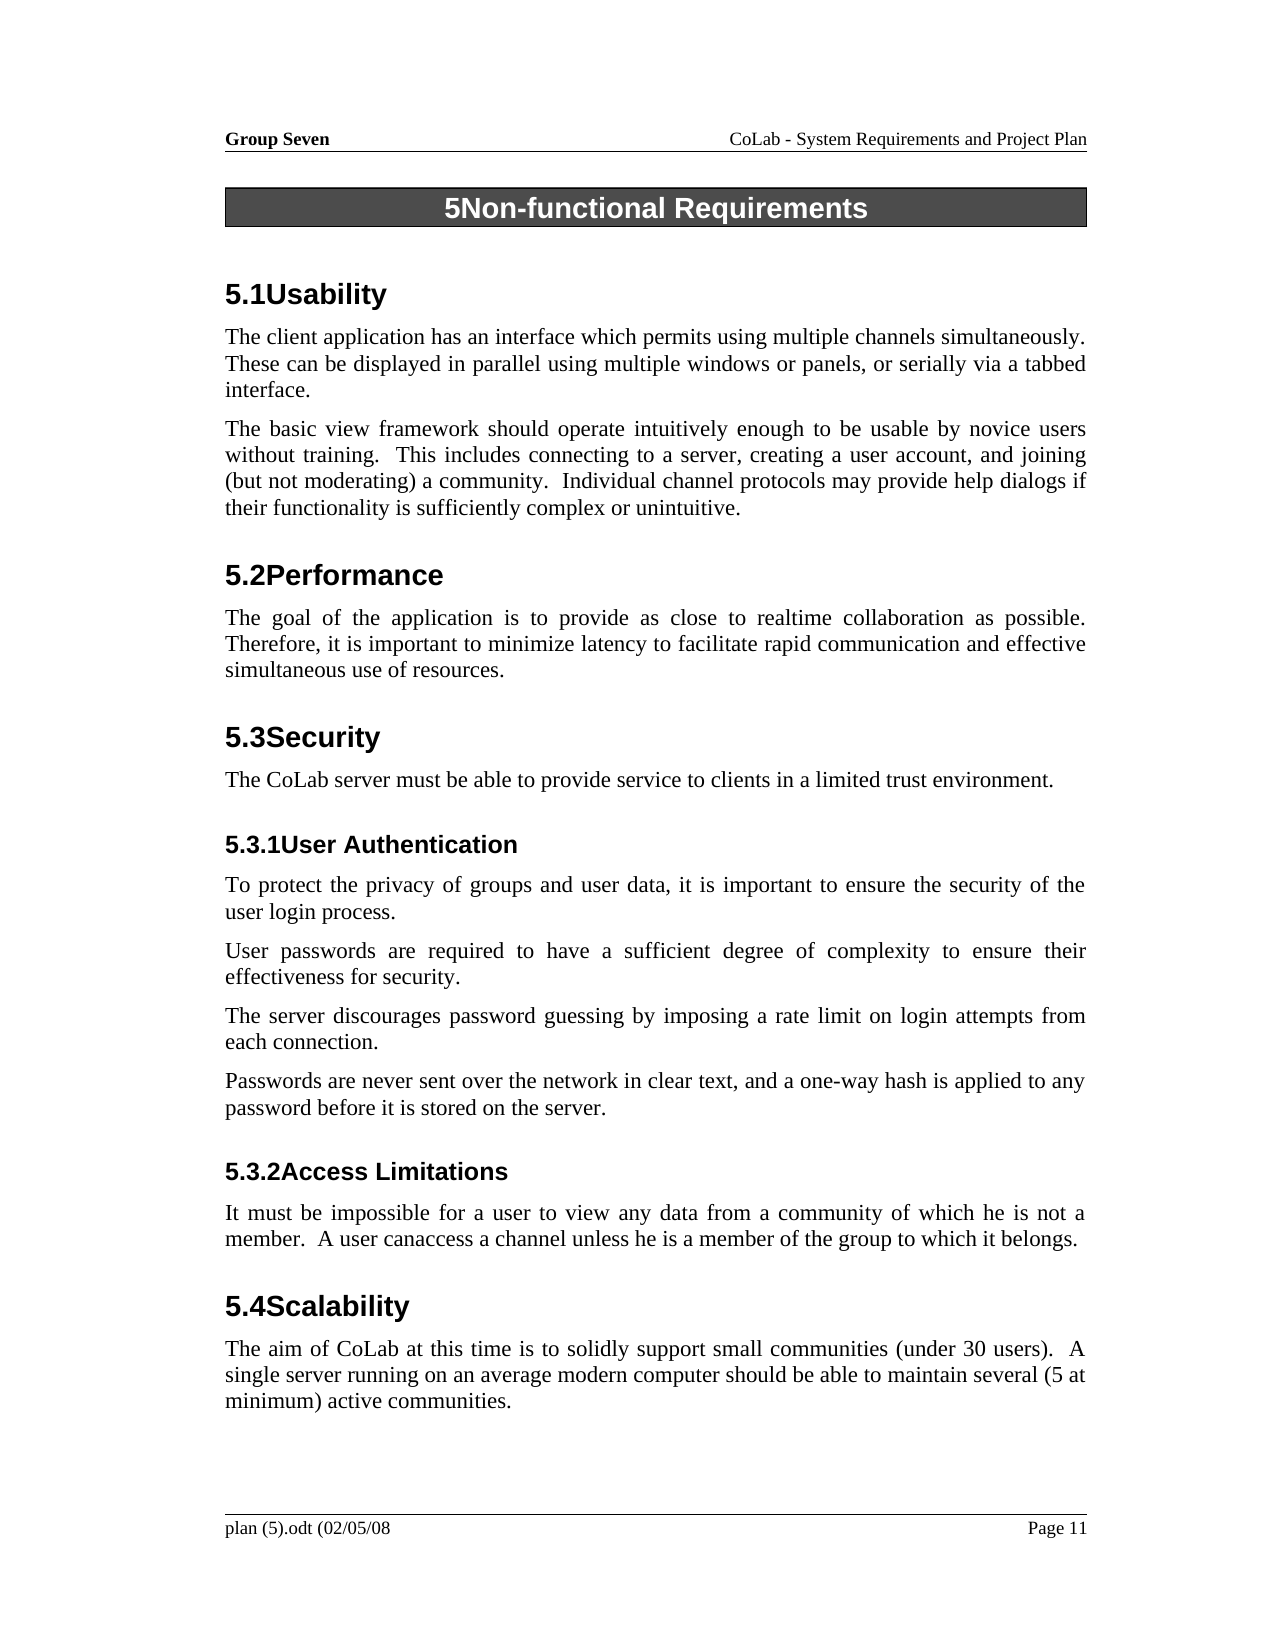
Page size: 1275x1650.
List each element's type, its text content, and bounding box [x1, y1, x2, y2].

subtitle Security [225, 720, 1087, 754]
text The aim of CoLab at this time is to solidly support small communities (under 30 users). A single server running on an average modern computer should be able to maintain several (5 at minimum) active communities. [225, 1335, 1087, 1414]
text The server discourages password guessing by imposing a rate limit on login attempts from each connection. [225, 1002, 1087, 1055]
text User passwords are required to have a sufficient degree of complexity to ensure their effectiveness for security. [225, 937, 1087, 989]
subtitle User Authentication [225, 830, 1087, 859]
text It must be impossible for a user to view any data from a community of which he is not a member. A user canaccess a channel unless he is a member of the group to which it belongs. [225, 1199, 1087, 1251]
text Passwords are never sent over the network in clear text, and a one-way hash is applied to any password before it is stored on the server. [225, 1067, 1087, 1120]
subtitle Usability [225, 277, 1087, 311]
subtitle Scalability [225, 1289, 1087, 1322]
subtitle Non-functional Requirements [226, 189, 1086, 226]
text The goal of the application is to provide as close to realtime collaboration as possible. Therefore, it is important to minimize latency to facilitate rapid communication and effective simultaneous use of resources. [225, 604, 1087, 683]
text The basic view framework should operate intuitively enough to be usable by novice users without training. This includes connecting to a server, creating a user account, and joining (but not moderating) a community. Individual channel protocols may provide help dialogs if their functionality is sufficiently complex or unintuitive. [225, 415, 1087, 520]
text To protect the privacy of groups and user data, it is important to ensure the security of the user login process. [225, 872, 1087, 924]
subtitle Access Limitations [225, 1157, 1087, 1186]
subtitle Performance [225, 558, 1087, 591]
text The client application has an interface which permits using multiple channels simultaneously. These can be displayed in parallel using multiple windows or panels, or serially via a tabbed interface. [225, 323, 1087, 402]
text The CoLab server must be able to provide service to clients in a limited trust environment. [225, 766, 1087, 793]
